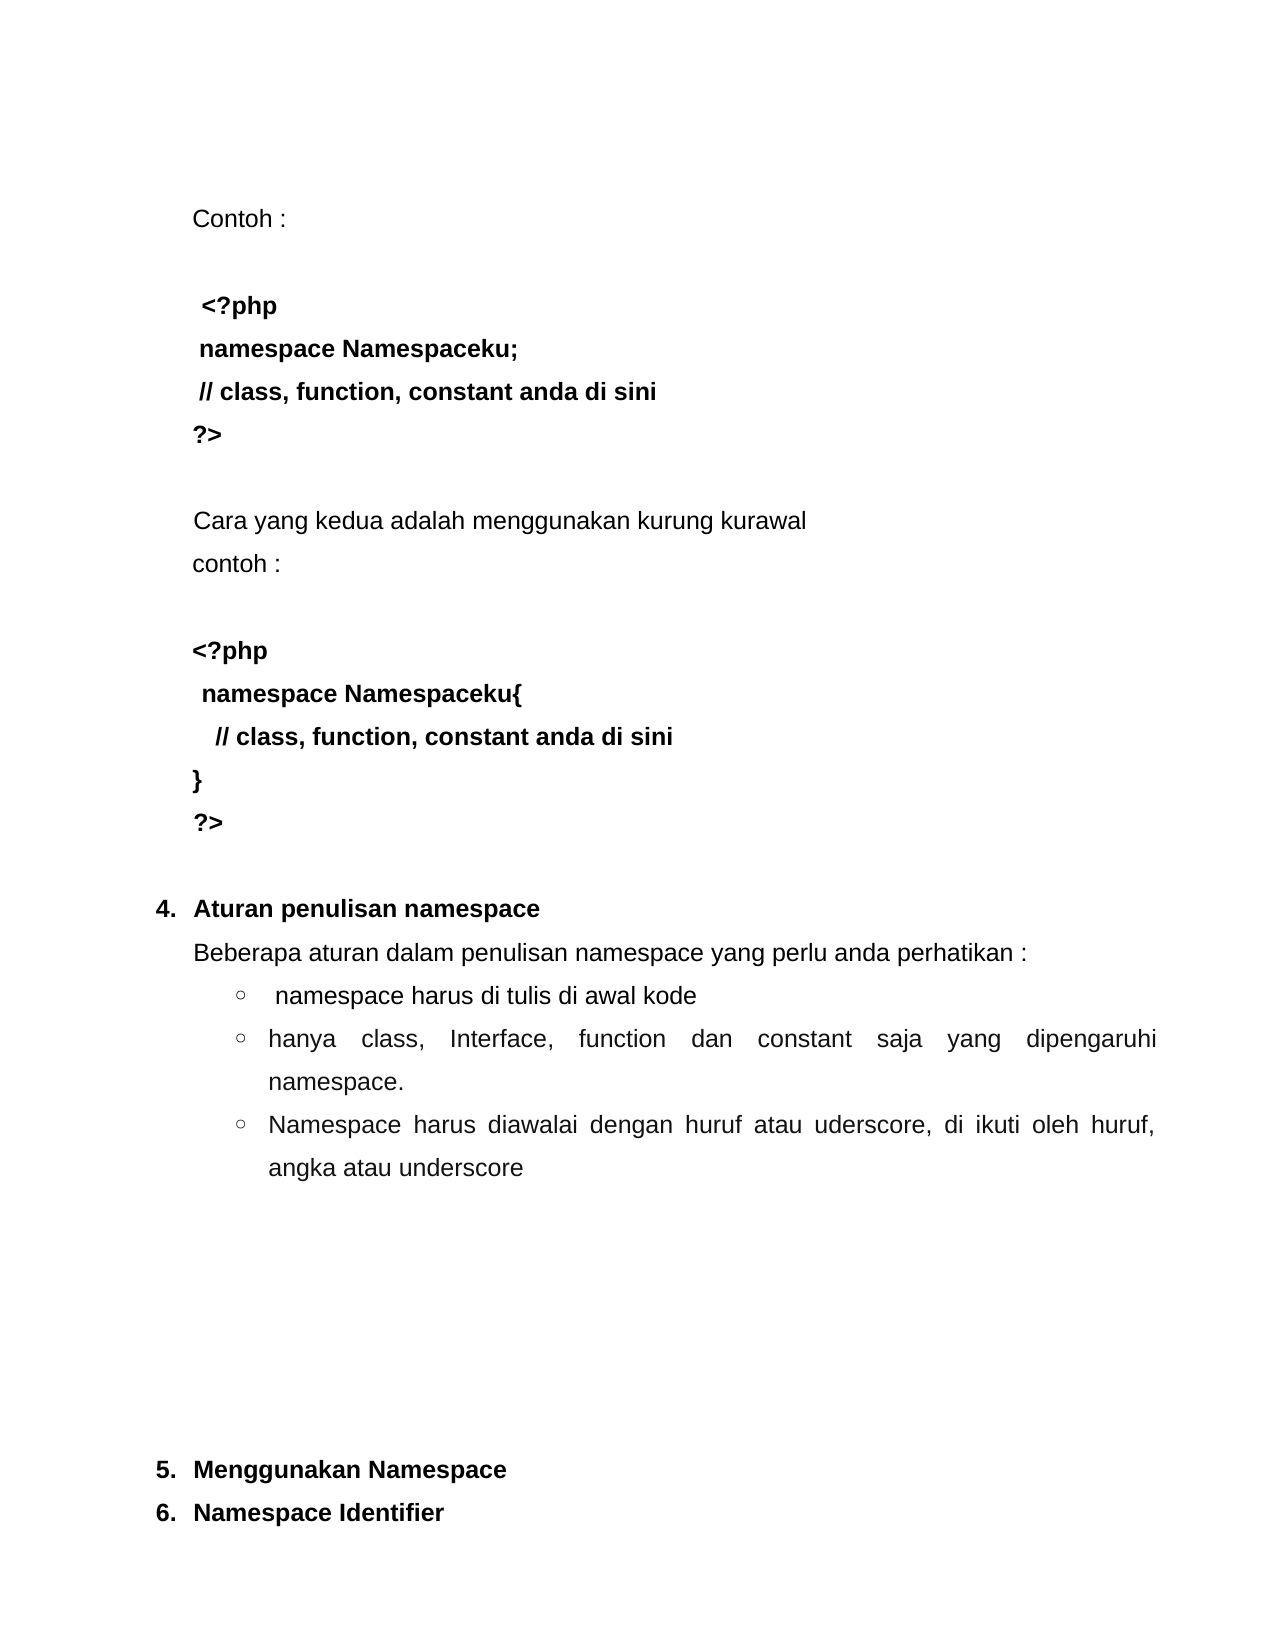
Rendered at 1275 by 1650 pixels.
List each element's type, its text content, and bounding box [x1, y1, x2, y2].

list Cara yang kedua adalah menggunakan kurung kurawal [156, 506, 1157, 535]
text ?> [118, 420, 1157, 449]
list Beberapa aturan dalam penulisan namespace yang perlu anda perhatikan : [156, 937, 1157, 966]
text contoh : [118, 549, 1157, 578]
text <?php [118, 636, 1157, 664]
text namespace Namespaceku; [118, 334, 1157, 362]
list Menggunakan Namespace [156, 1455, 1157, 1484]
list ?> [156, 808, 1157, 837]
text // class, function, constant anda di sini [118, 377, 1157, 406]
text Contoh : [118, 204, 1157, 233]
list Namespace Identifier [156, 1498, 1157, 1527]
text } [118, 765, 1157, 794]
text // class, function, constant anda di sini [118, 722, 1157, 751]
list Aturan penulisan namespace [156, 894, 1157, 923]
list hanya class, Interface, function dan constant saja yang dipengaruhi namespace. [231, 1024, 1157, 1096]
text <?php [118, 291, 1157, 319]
list namespace harus di tulis di awal kode [231, 981, 1157, 1009]
list Namespace harus diawalai dengan huruf atau uderscore, di ikuti oleh huruf, angka atau underscore [231, 1110, 1157, 1182]
text namespace Namespaceku{ [118, 679, 1157, 707]
